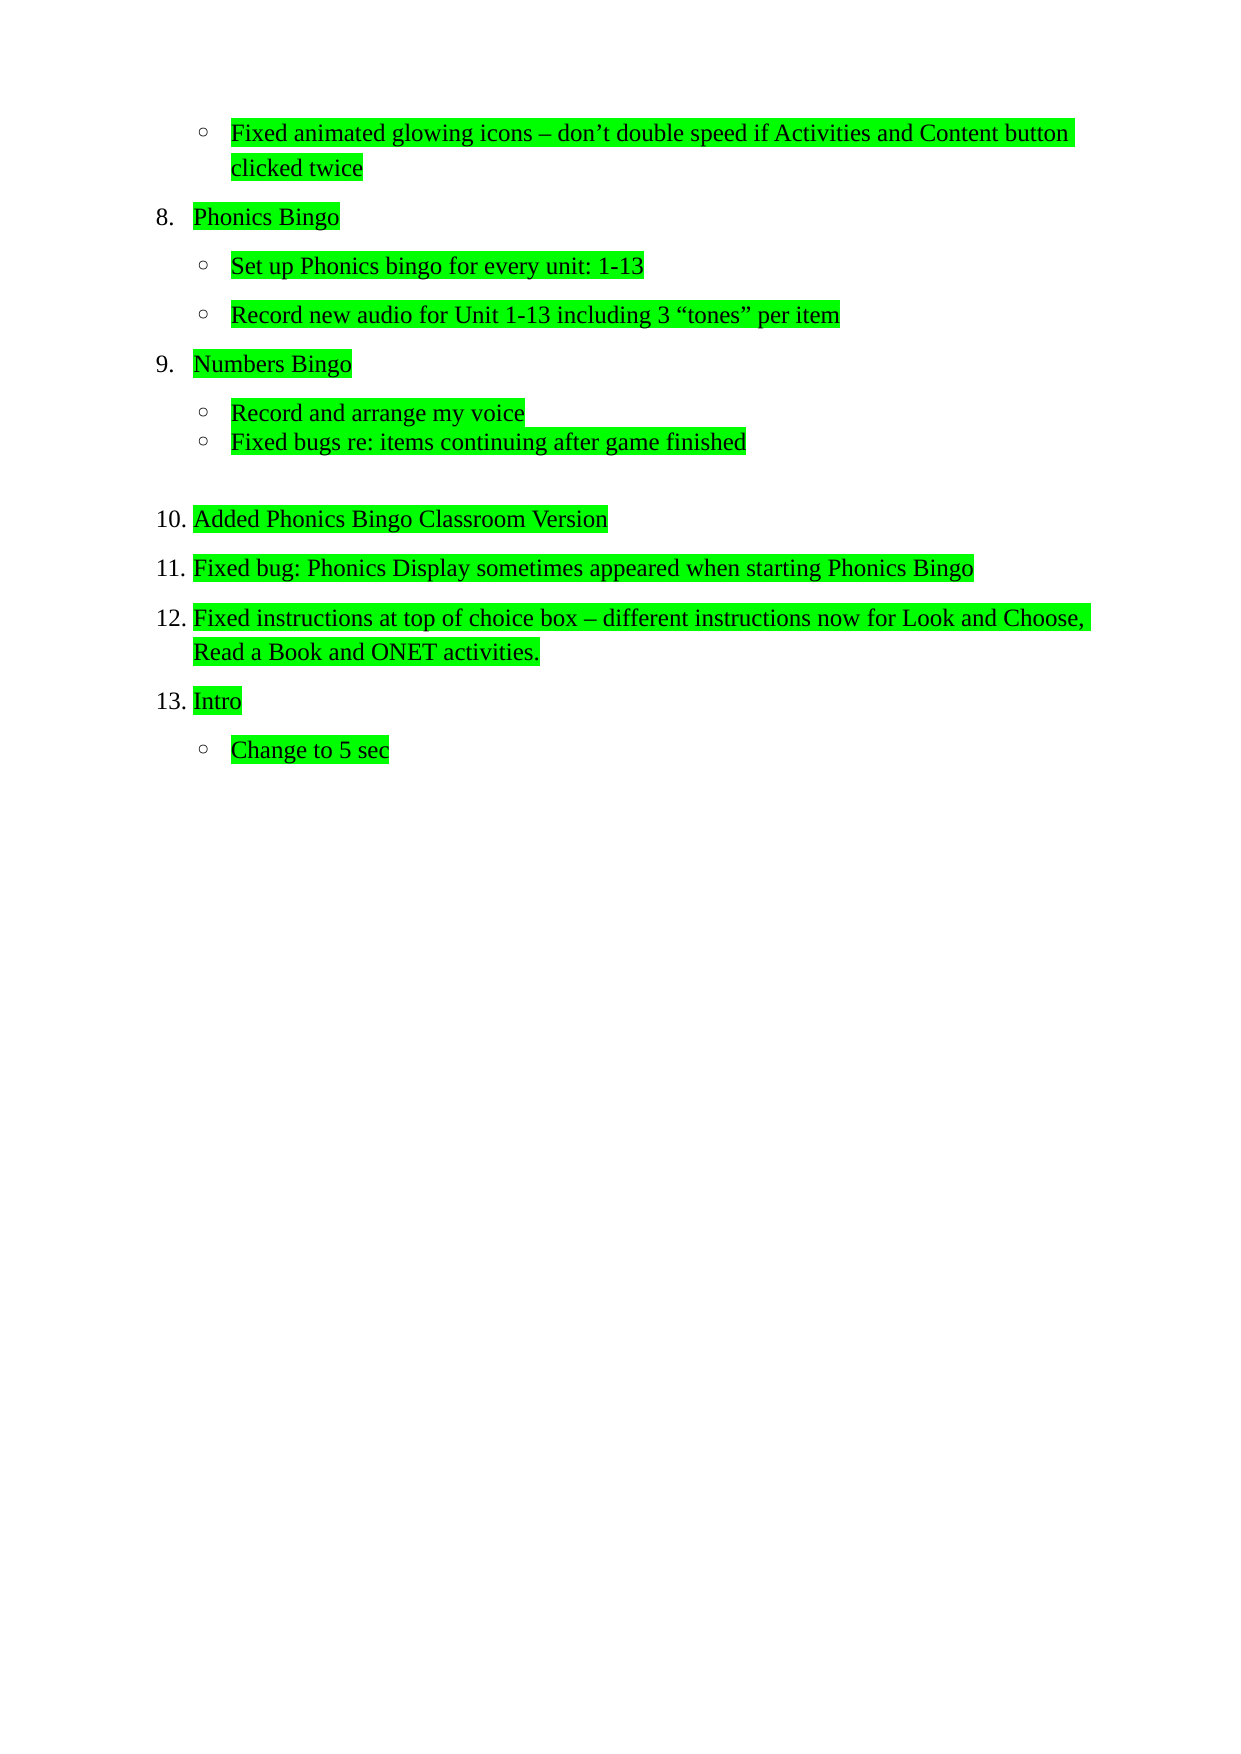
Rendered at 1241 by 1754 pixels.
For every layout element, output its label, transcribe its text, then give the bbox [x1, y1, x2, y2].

list Set up Phonics bingo for every unit: 1-13 [193, 251, 1122, 279]
list Record new audio for Unit 1-13 including 3 “tones” per item [193, 300, 1122, 328]
list Phonics Bingo [156, 202, 1122, 230]
list Fixed instructions at top of choice box – different instructions now for Look and Choose, Read a Book and ONET activities. [156, 603, 1122, 666]
list Numbers Bingo [156, 349, 1122, 378]
list Fixed animated glowing icons – don’t double speed if Activities and Content button clicked twice [193, 118, 1122, 181]
list Fixed bugs re: items continuing after game finished [193, 427, 1122, 455]
list Change to 5 sec [193, 735, 1122, 764]
list Fixed bug: Phonics Display sometimes appeared when starting Phonics Bingo [156, 553, 1122, 582]
list Added Phonics Bingo Classroom Version [156, 504, 1122, 533]
list Record and arrange my voice [193, 398, 1122, 427]
list Intro [156, 686, 1122, 715]
